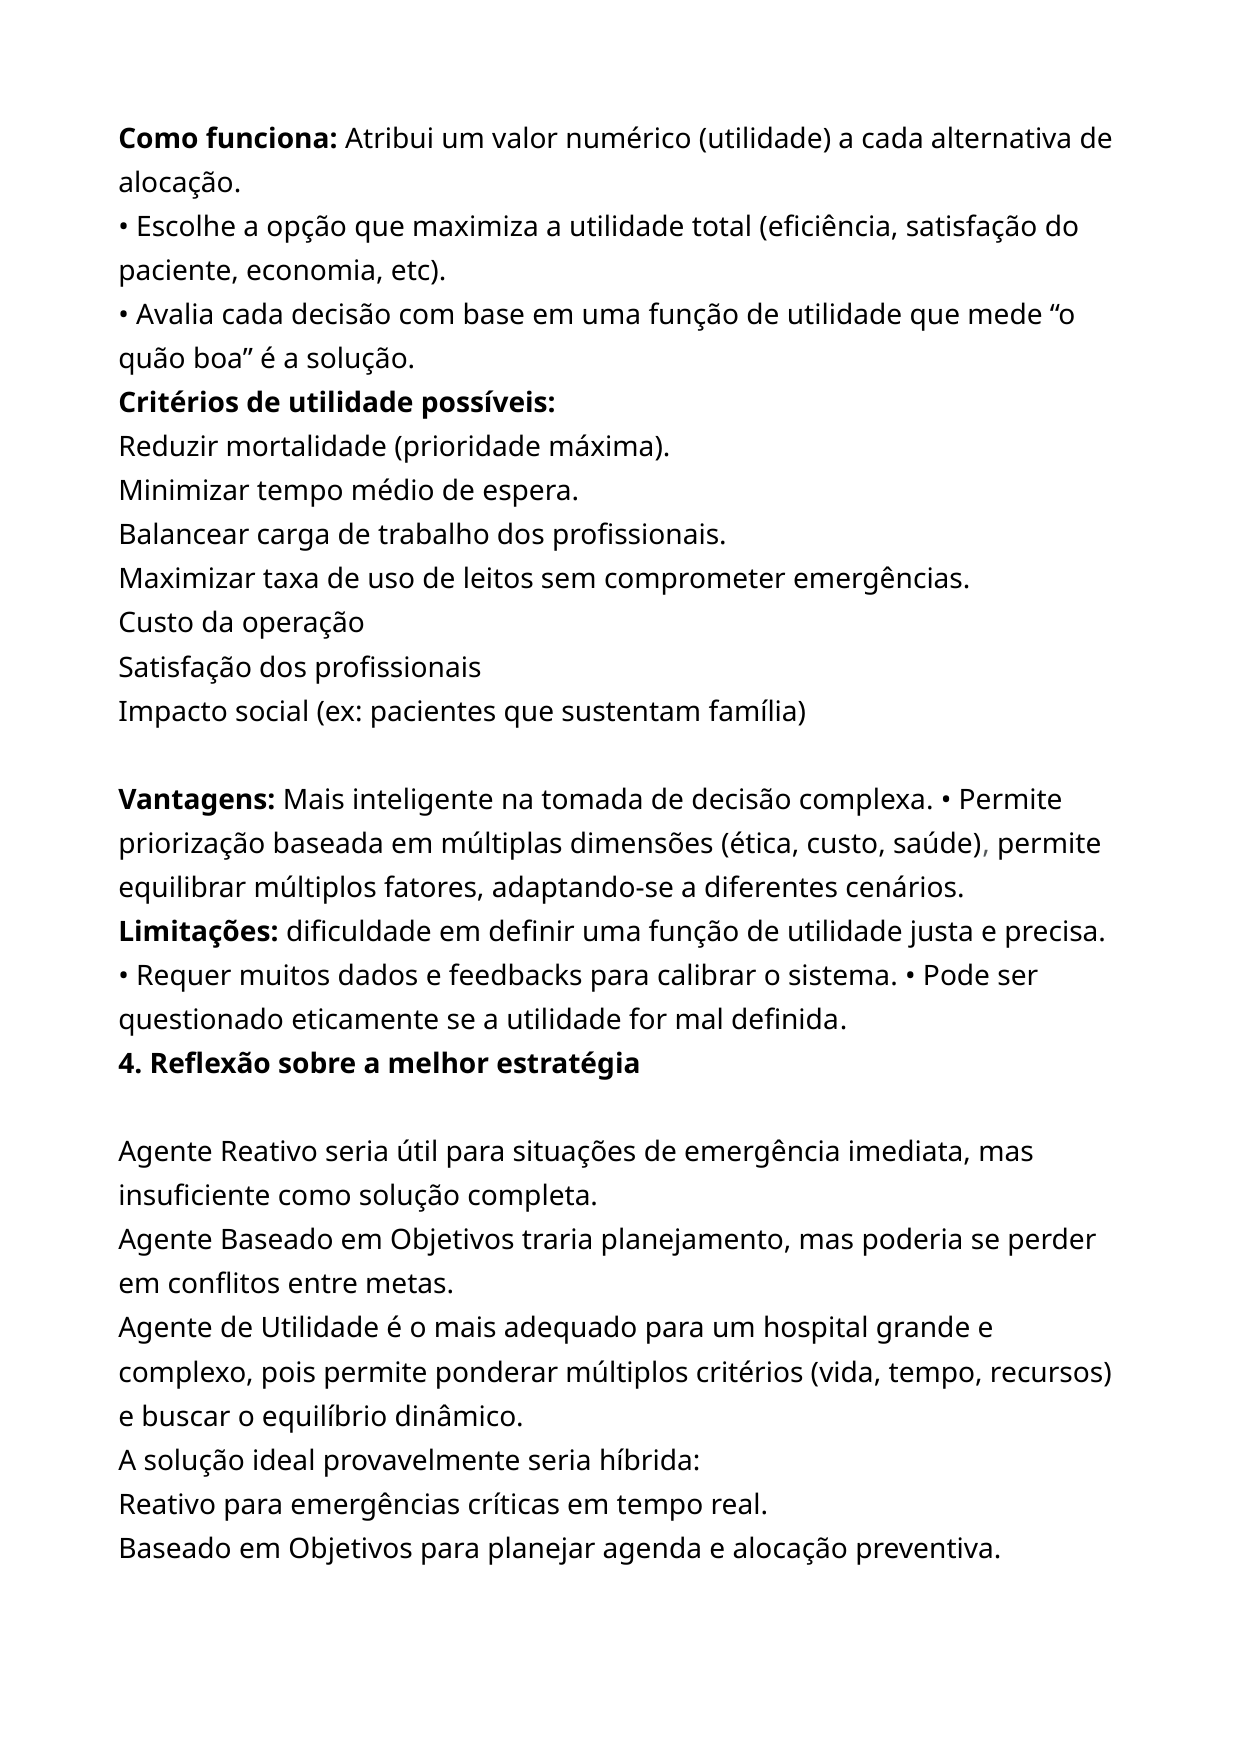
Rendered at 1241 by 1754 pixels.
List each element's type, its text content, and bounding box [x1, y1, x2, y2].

text Critérios de utilidade possíveis: [118, 382, 1122, 421]
text Agente Baseado em Objetivos traria planejamento, mas poderia se perder em conflitos entre metas. [118, 1220, 1122, 1302]
list 4. Reflexão sobre a melhor estratégia [118, 1043, 1122, 1082]
text Agente de Utilidade é o mais adequado para um hospital grande e complexo, pois permite ponderar múltiplos critérios (vida, tempo, recursos) e buscar o equilíbrio dinâmico. [118, 1308, 1122, 1434]
text Vantagens: Mais inteligente na tomada de decisão complexa. • Permite priorização baseada em múltiplas dimensões (ética, custo, saúde), permite equilibrar múltiplos fatores, adaptando-se a diferentes cenários. [118, 779, 1122, 906]
text A solução ideal provavelmente seria híbrida: [118, 1440, 1122, 1478]
text Balancear carga de trabalho dos profissionais. [118, 515, 1122, 553]
text Satisfação dos profissionais [118, 647, 1122, 685]
text Como funciona: Atribui um valor numérico (utilidade) a cada alternativa de alocação. [118, 118, 1122, 201]
text Reativo para emergências críticas em tempo real. [118, 1484, 1122, 1522]
text Maximizar taxa de uso de leitos sem comprometer emergências. [118, 559, 1122, 597]
text Limitações: dificuldade em definir uma função de utilidade justa e precisa. • Requer muitos dados e feedbacks para calibrar o sistema. • Pode ser questionado eticamente se a utilidade for mal definida. [118, 911, 1122, 1038]
text Custo da operação [118, 603, 1122, 641]
text Minimizar tempo médio de espera. [118, 471, 1122, 509]
text Impacto social (ex: pacientes que sustentam família) [118, 691, 1122, 729]
text Agente Reativo seria útil para situações de emergência imediata, mas insuficiente como solução completa. [118, 1132, 1122, 1214]
text Reduzir mortalidade (prioridade máxima). [118, 427, 1122, 465]
text • Avalia cada decisão com base em uma função de utilidade que mede “o quão boa” é a solução. [118, 294, 1122, 377]
text Baseado em Objetivos para planejar agenda e alocação preventiva. [118, 1528, 1122, 1566]
text • Escolhe a opção que maximiza a utilidade total (eficiência, satisfação do paciente, economia, etc). [118, 206, 1122, 289]
